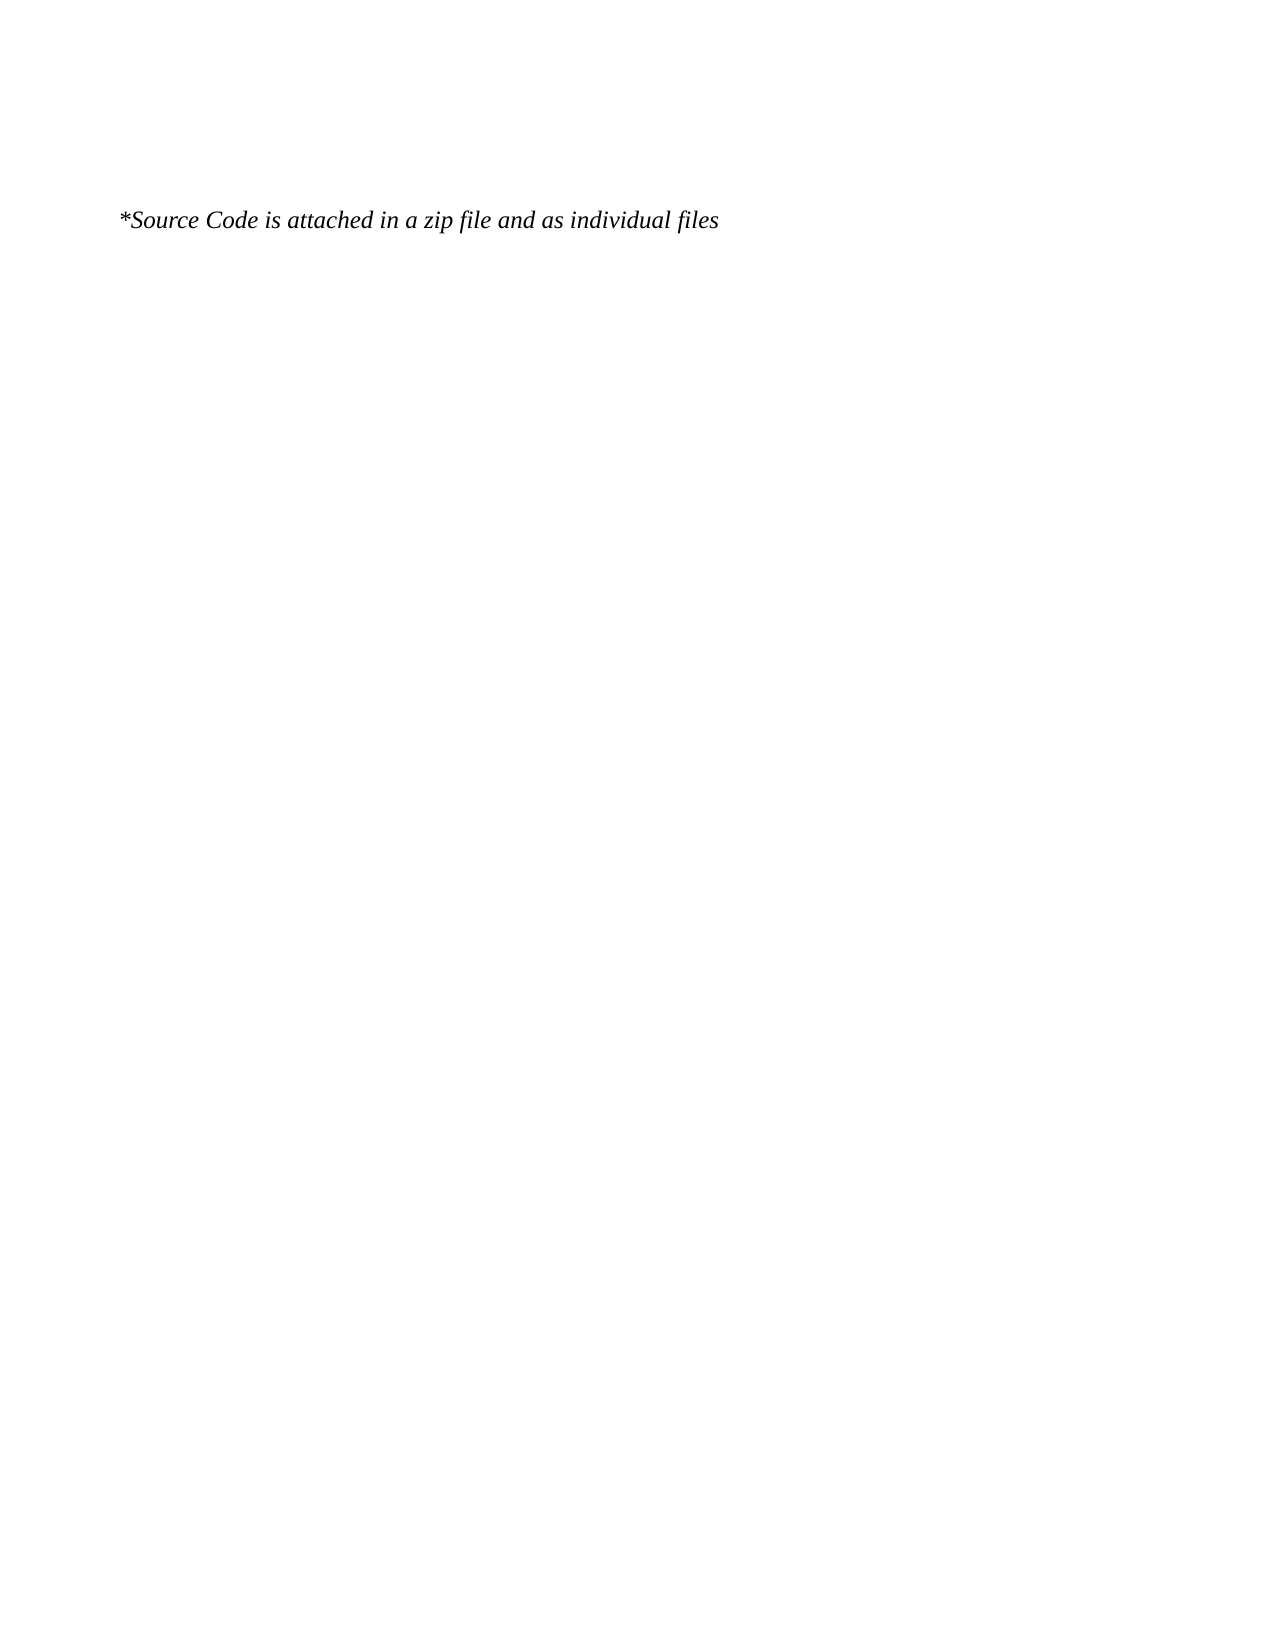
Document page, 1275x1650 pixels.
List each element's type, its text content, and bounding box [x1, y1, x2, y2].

text *Source Code is attached in a zip file and as individual files [118, 205, 1157, 234]
